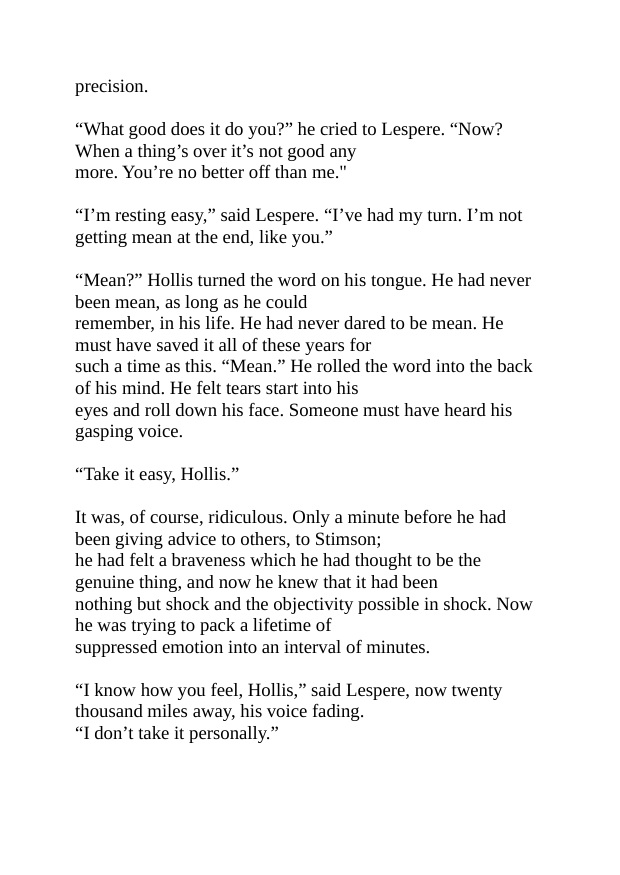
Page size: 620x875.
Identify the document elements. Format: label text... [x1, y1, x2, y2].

text precision. “What good does it do you?” he cried to Lespere. “Now? When a thing’s over it’s not good any more. You’re no better off than me." “I’m resting easy,” said Lespere. “I’ve had my turn. I’m not getting mean at the end, like you.” “Mean?” Hollis turned the word on his tongue. He had never been mean, as long as he could remember, in his life. He had never dared to be mean. He must have saved it all of these years for such a time as this. “Mean.” He rolled the word into the back of his mind. He felt tears start into his eyes and roll down his face. Someone must have heard his gasping voice. “Take it easy, Hollis.” It was, of course, ridiculous. Only a minute before he had been giving advice to others, to Stimson; he had felt a braveness which he had thought to be the genuine thing, and now he knew that it had been nothing but shock and the objectivity possible in shock. Now he was trying to pack a lifetime of suppressed emotion into an interval of minutes. “I know how you feel, Hollis,” said Lespere, now twenty thousand miles away, his voice fading. “I don’t take it personally.” [75, 75, 544, 743]
